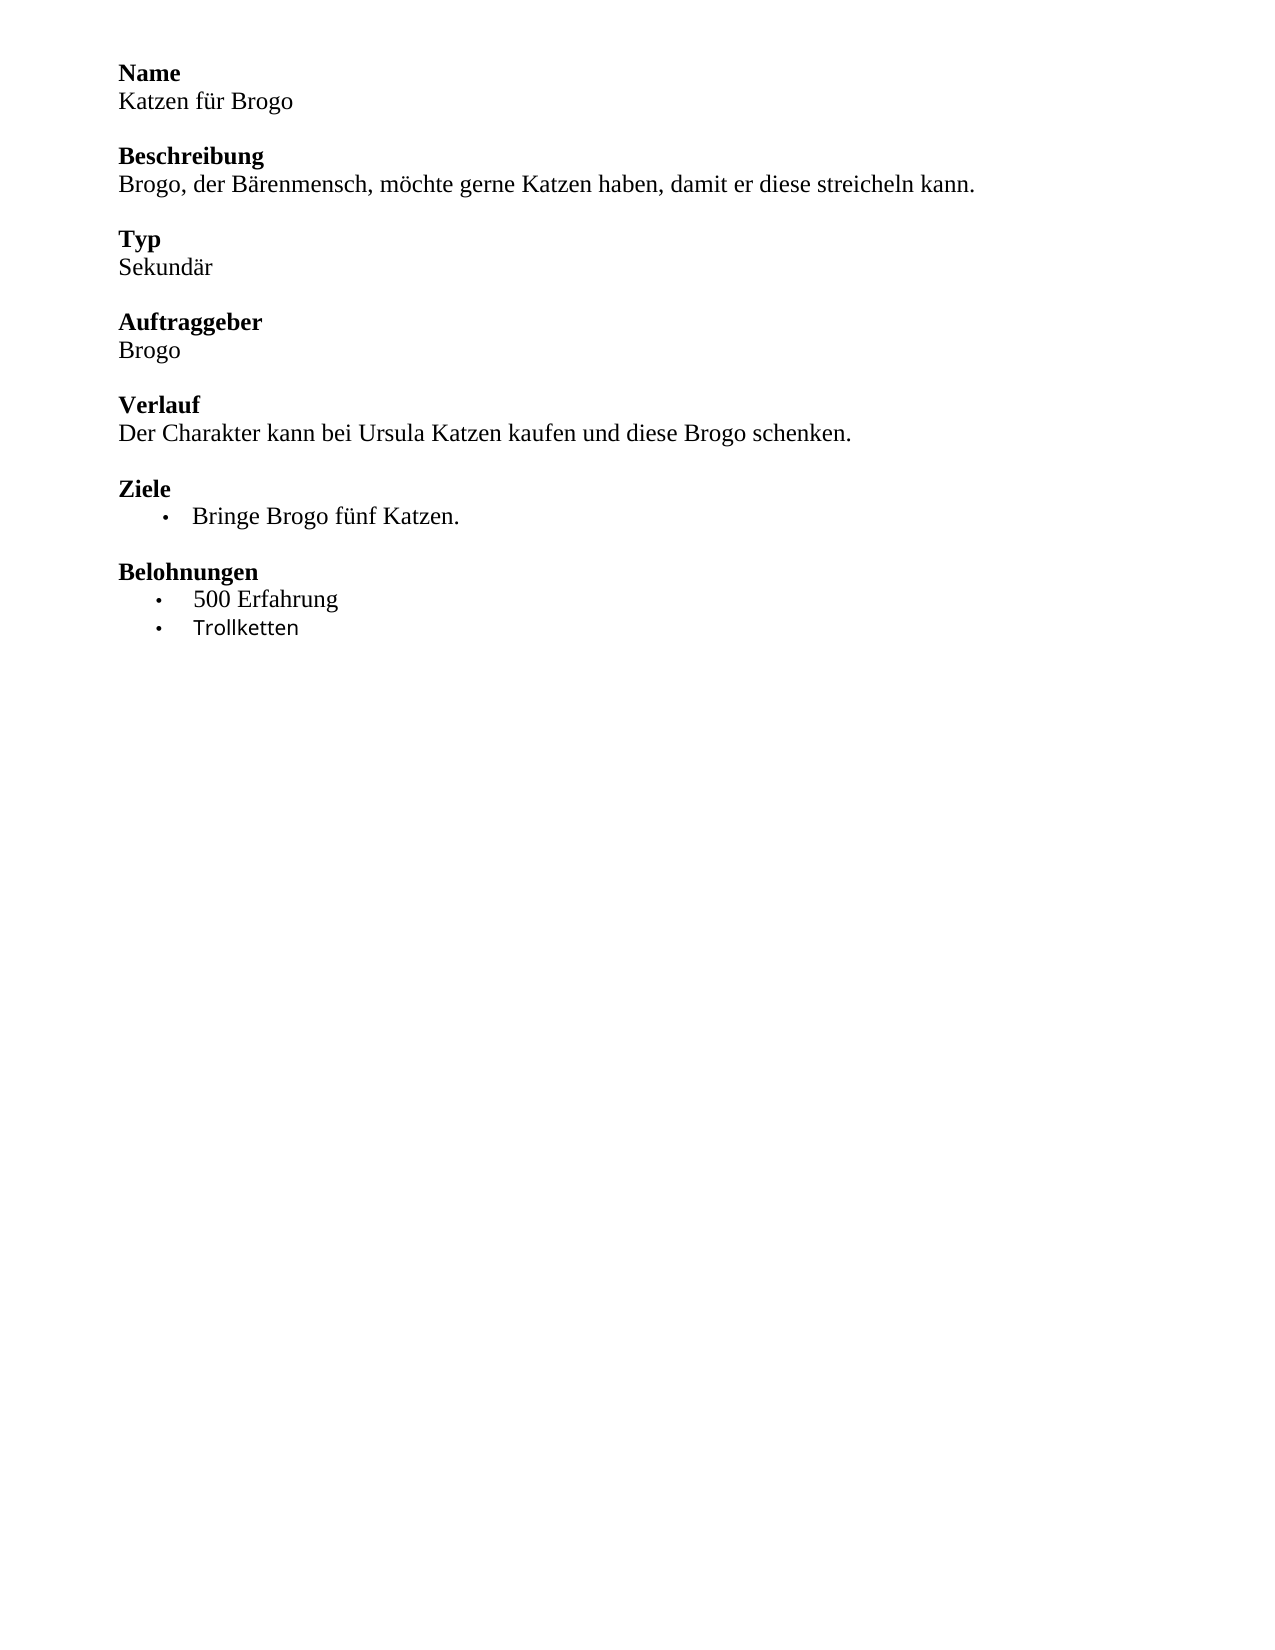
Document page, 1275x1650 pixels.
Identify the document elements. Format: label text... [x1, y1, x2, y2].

text Katzen für Brogo [118, 87, 1216, 114]
text Auftraggeber [118, 308, 1216, 336]
list Trollketten [156, 613, 1216, 642]
text Beschreibung [118, 142, 1216, 170]
text Typ [118, 225, 1216, 253]
text Sekundär [118, 253, 1216, 281]
text Belohnungen [118, 558, 1216, 586]
text Der Charakter kann bei Ursula Katzen kaufen und diese Brogo schenken. [118, 419, 1216, 447]
text Brogo, der Bärenmensch, möchte gerne Katzen haben, damit er diese streicheln kann. [118, 170, 1216, 198]
text Ziele [118, 475, 1216, 502]
text Verlauf [118, 392, 1216, 419]
text Name [118, 59, 1216, 87]
text Brogo [118, 336, 1216, 364]
list 500 Erfahrung [156, 586, 1216, 613]
list Bringe Brogo fünf Katzen. [162, 502, 1216, 530]
